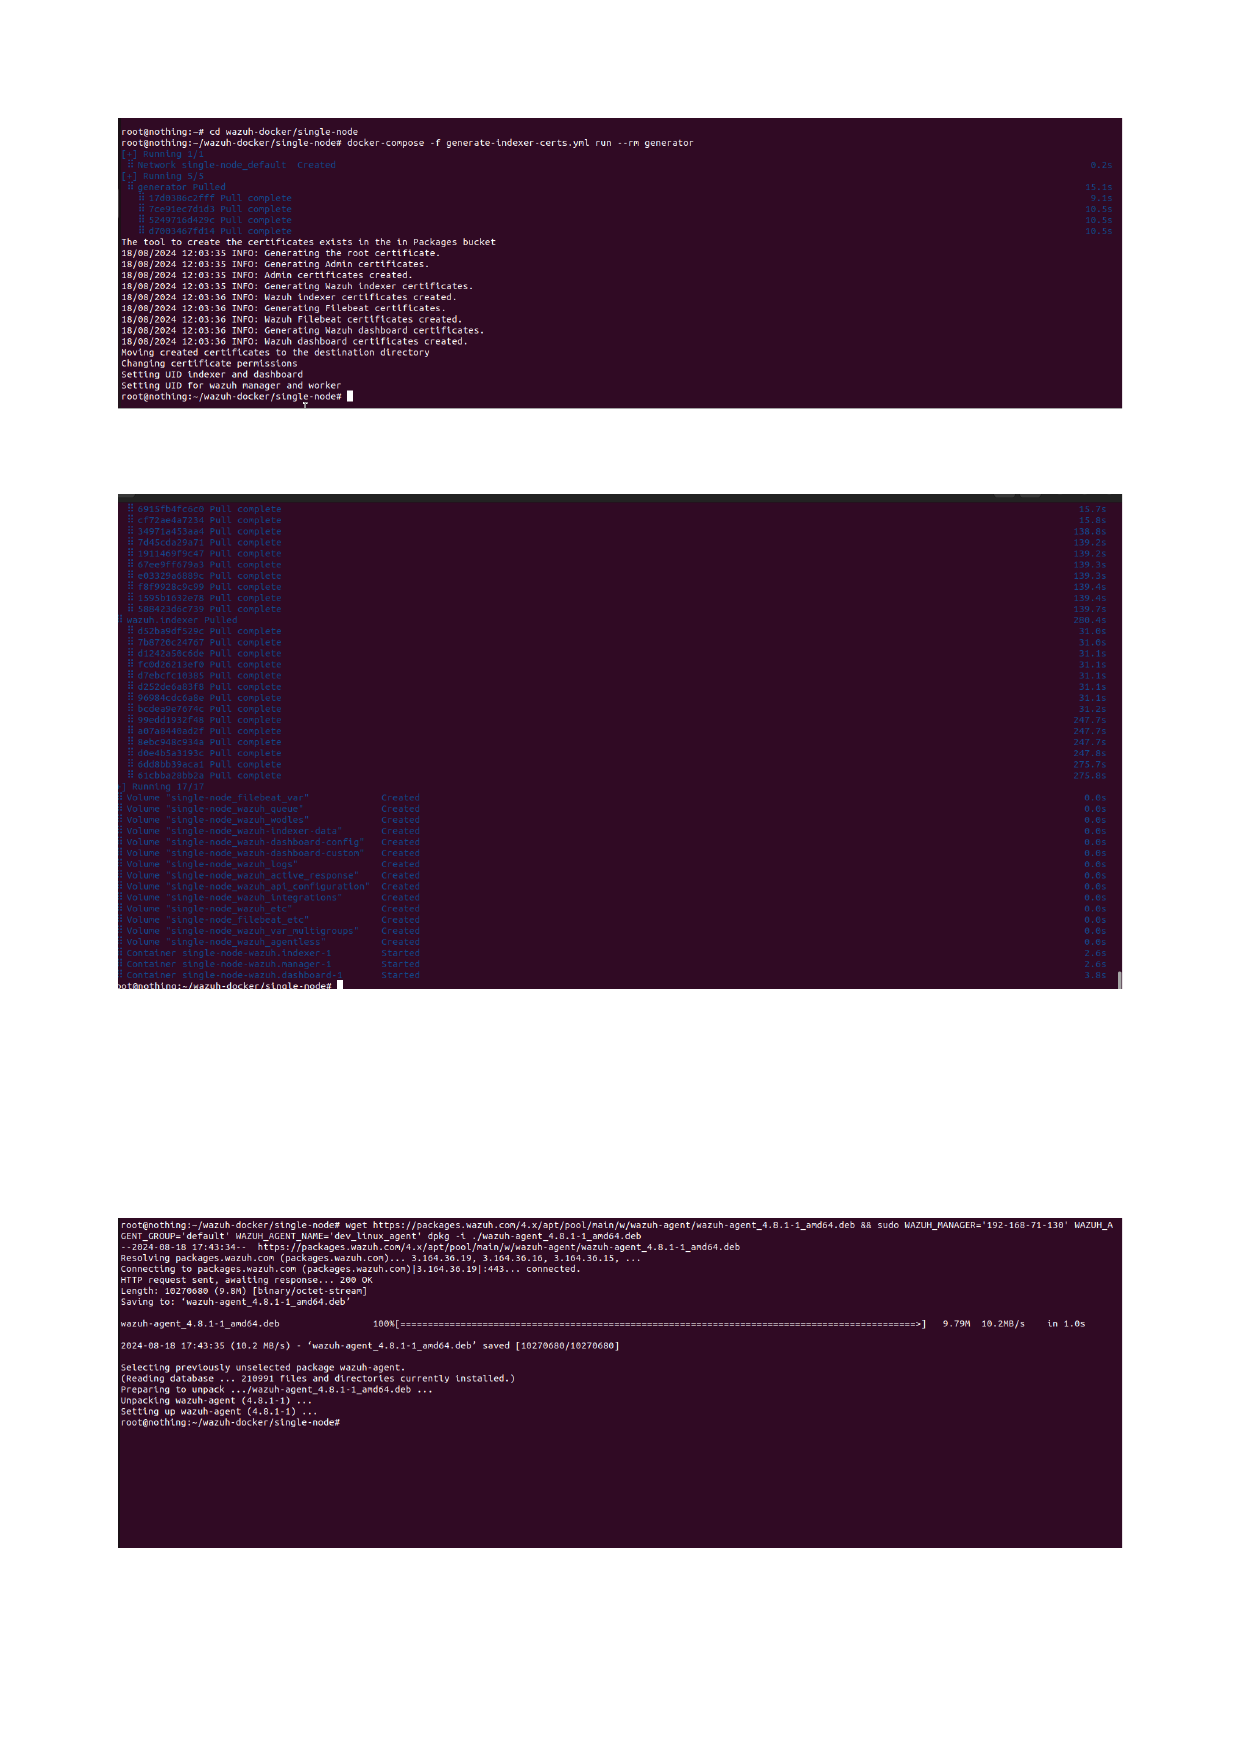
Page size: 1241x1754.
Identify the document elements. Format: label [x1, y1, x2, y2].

picture [118, 118, 1123, 409]
picture [118, 1218, 1123, 1548]
picture [118, 494, 1123, 989]
